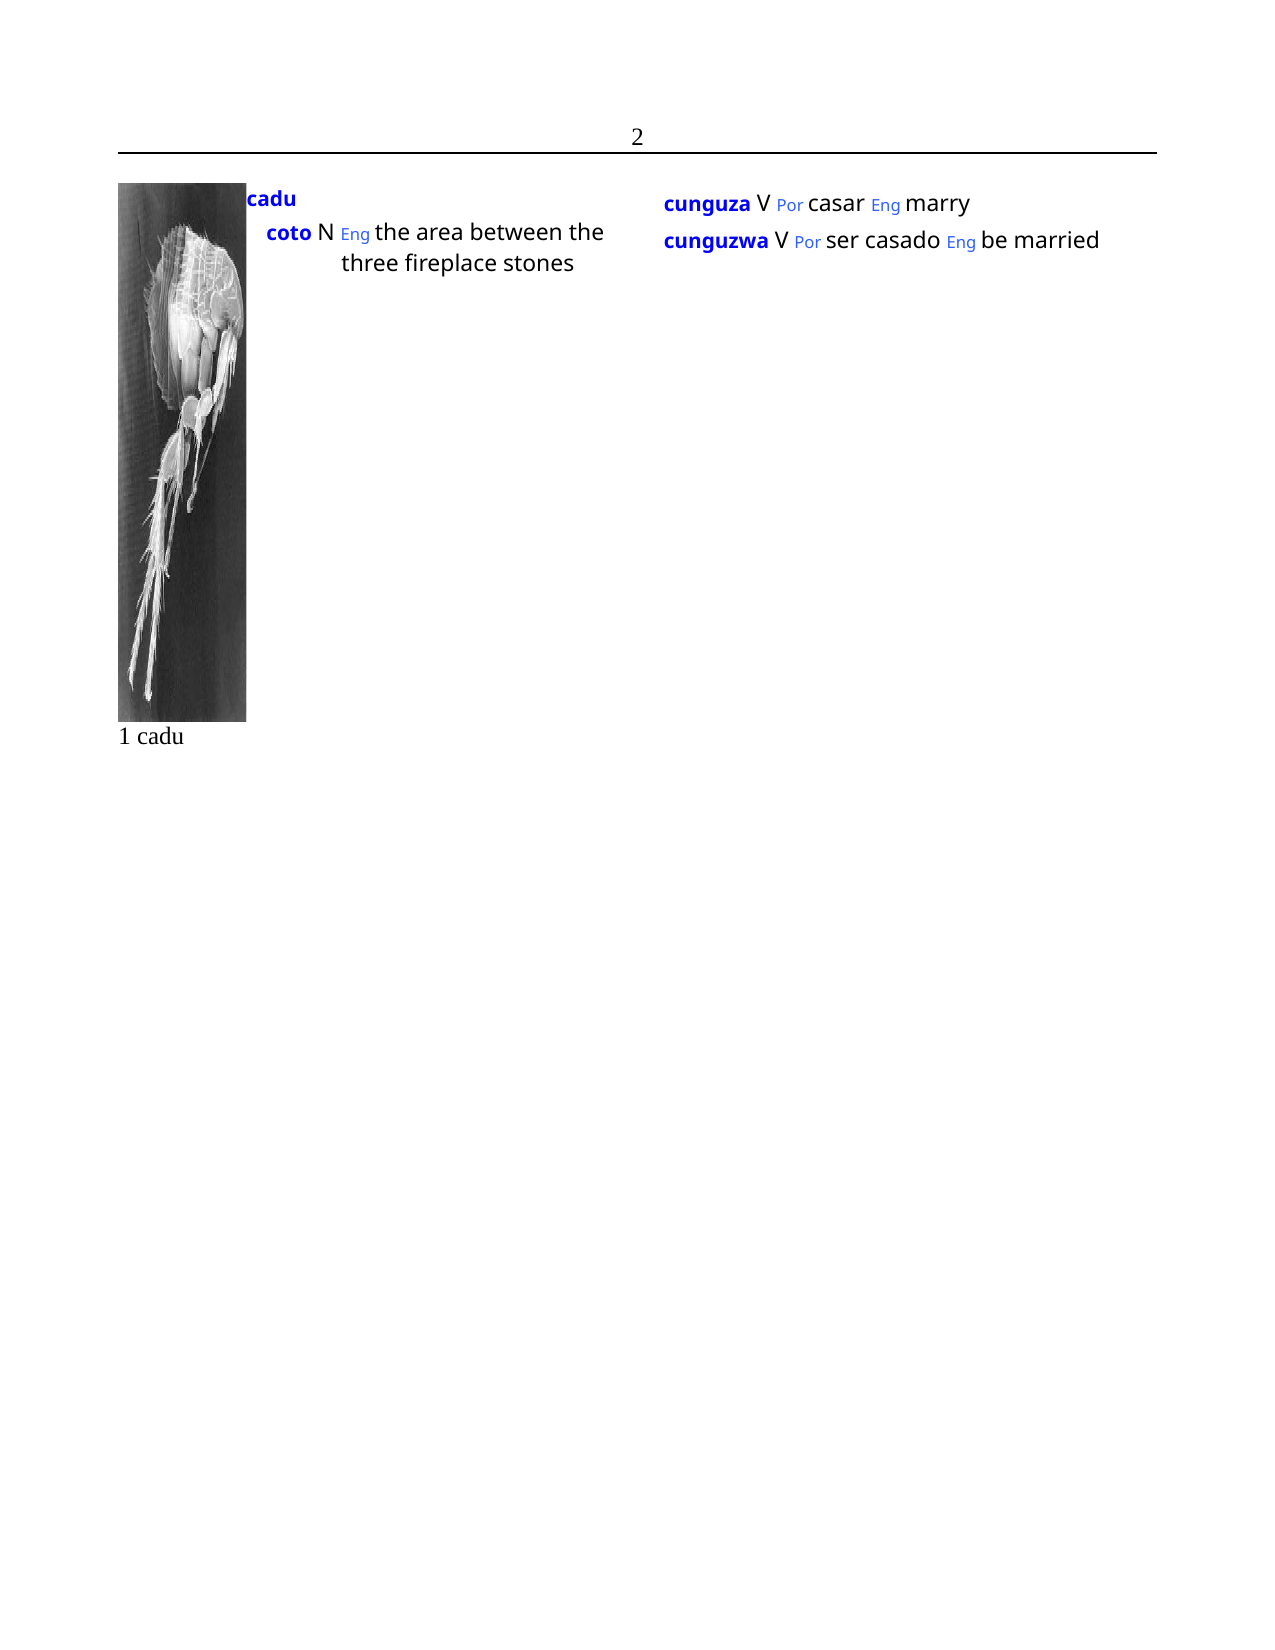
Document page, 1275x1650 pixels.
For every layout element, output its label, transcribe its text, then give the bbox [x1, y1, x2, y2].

text cunguzwa V Por ser casado Eng be married [645, 220, 1157, 259]
picture [118, 183, 247, 722]
text coto N Eng the area between the three fireplace stones [247, 214, 631, 282]
text 1 cadu [118, 722, 246, 750]
text cunguza V Por casar Eng marry [645, 185, 1157, 220]
text cadu [247, 184, 631, 212]
